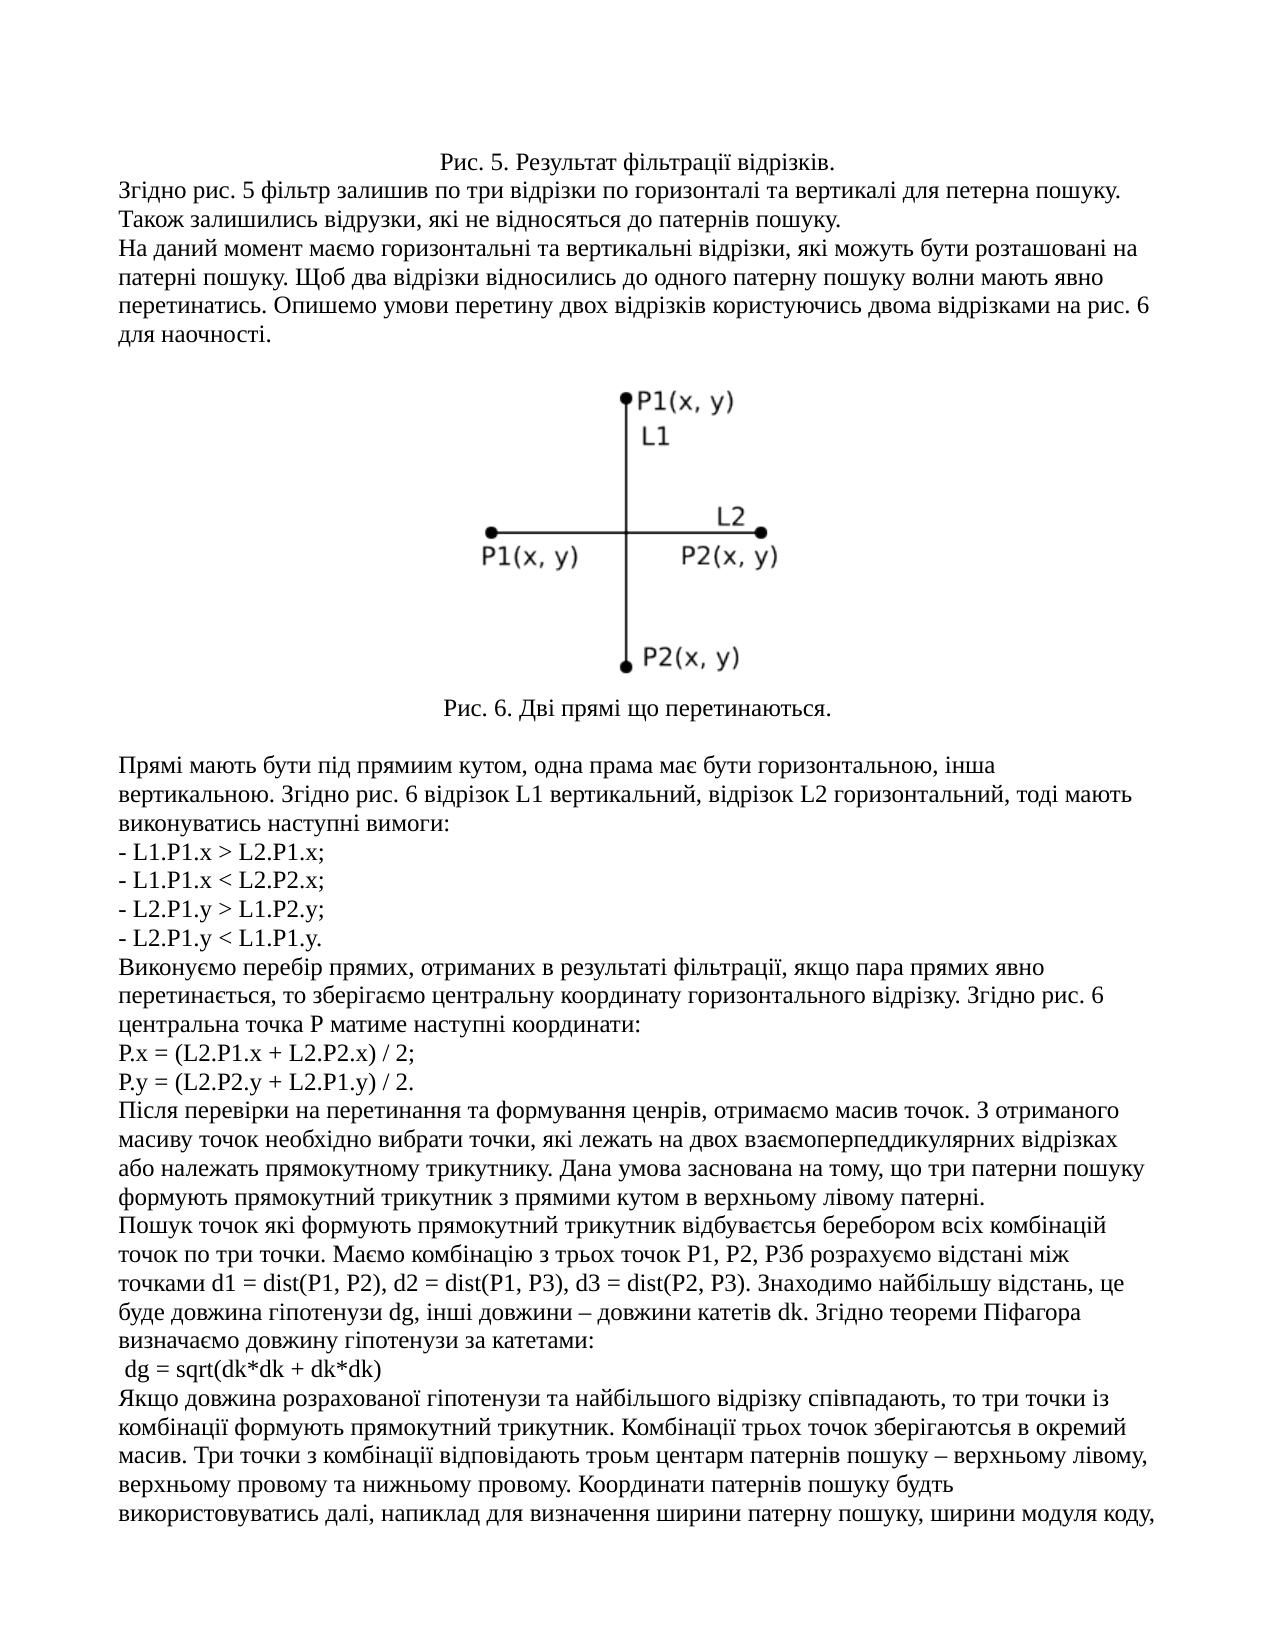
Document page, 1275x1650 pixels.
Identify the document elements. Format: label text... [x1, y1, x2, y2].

text Пошук точок які формують прямокутний трикутник відбуваєтсья беребором всіх комбінацій точок по три точки. Маємо комбінацію з трьох точок P1, P2, P3б розрахуємо відстані між точками d1 = dist(P1, P2), d2 = dist(P1, P3), d3 = dist(P2, P3). Знаходимо найбільшу відстань, це буде довжина гіпотенузи dg, інші довжини – довжини катетів dk. Згідно теореми Піфагора визначаємо довжину гіпотенузи за катетами: [118, 1211, 1157, 1354]
text P.y = (L2.P2.y + L2.P1.y) / 2. [118, 1067, 1157, 1096]
text Виконуємо перебір прямих, отриманих в результаті фільтрації, якщо пара прямих явно перетинається, то зберігаємо центральну координату горизонтального відрізку. Згідно рис. 6 центральна точка Р матиме наступні координати: [118, 952, 1157, 1038]
text - L1.P1.x > L2.P1.x; [118, 837, 1157, 866]
text - L2.P1.y > L1.P2.y; [118, 894, 1157, 923]
text Після перевірки на перетинання та формування ценрів, отримаємо масив точок. З отриманого масиву точок необхідно вибрати точки, які лежать на двох взаємоперпеддикулярних відрізках або належать прямокутному трикутнику. Дана умова заснована на тому, що три патерни пошуку формують прямокутний трикутник з прямими кутом в верхньому лівому патерні. [118, 1096, 1157, 1211]
text Згідно рис. 5 фільтр залишив по три відрізки по горизонталі та вертикалі для петерна пошуку. Також залишились відрузки, які не відносяться до патернів пошуку. [118, 176, 1157, 233]
text Якщо довжина розрахованої гіпотенузи та найбільшого відрізку співпадають, то три точки із комбінації формують прямокутний трикутник. Комбінації трьох точок зберігаютсья в окремий масив. Три точки з комбінації відповідають троьм центарм патернів пошуку – верхньому лівому, верхньому провому та нижньому провому. Координати патернів пошуку будть використовуватись далі, напиклад для визначення ширини патерну пошуку, ширини модуля коду, [118, 1383, 1157, 1527]
text P.x = (L2.P1.x + L2.P2.x) / 2; [118, 1038, 1157, 1067]
picture [467, 373, 787, 693]
text - L2.P1.y < L1.P1.y. [118, 923, 1157, 952]
text Рис. 6. Дві прямі що перетинаються. [118, 693, 1157, 722]
text dg = sqrt(dk*dk + dk*dk) [118, 1354, 1157, 1383]
text - L1.P1.x < L2.P2.x; [118, 866, 1157, 894]
text На даний момент маємо горизонтальні та вертикальні відрізки, які можуть бути розташовані на патерні пошуку. Щоб два відрізки відносились до одного патерну пошуку волни мають явно перетинатись. Опишемо умови перетину двох відрізків користуючись двома відрізками на рис. 6 для наочності. [118, 233, 1157, 348]
text Рис. 5. Результат фільтрації відрізків. [118, 147, 1157, 176]
text Прямі мають бути під прямиим кутом, одна прама має бути горизонтальною, інша вертикальною. Згідно рис. 6 відрізок L1 вертикальний, відрізок L2 горизонтальний, тоді мають виконуватись наступні вимоги: [118, 751, 1157, 837]
